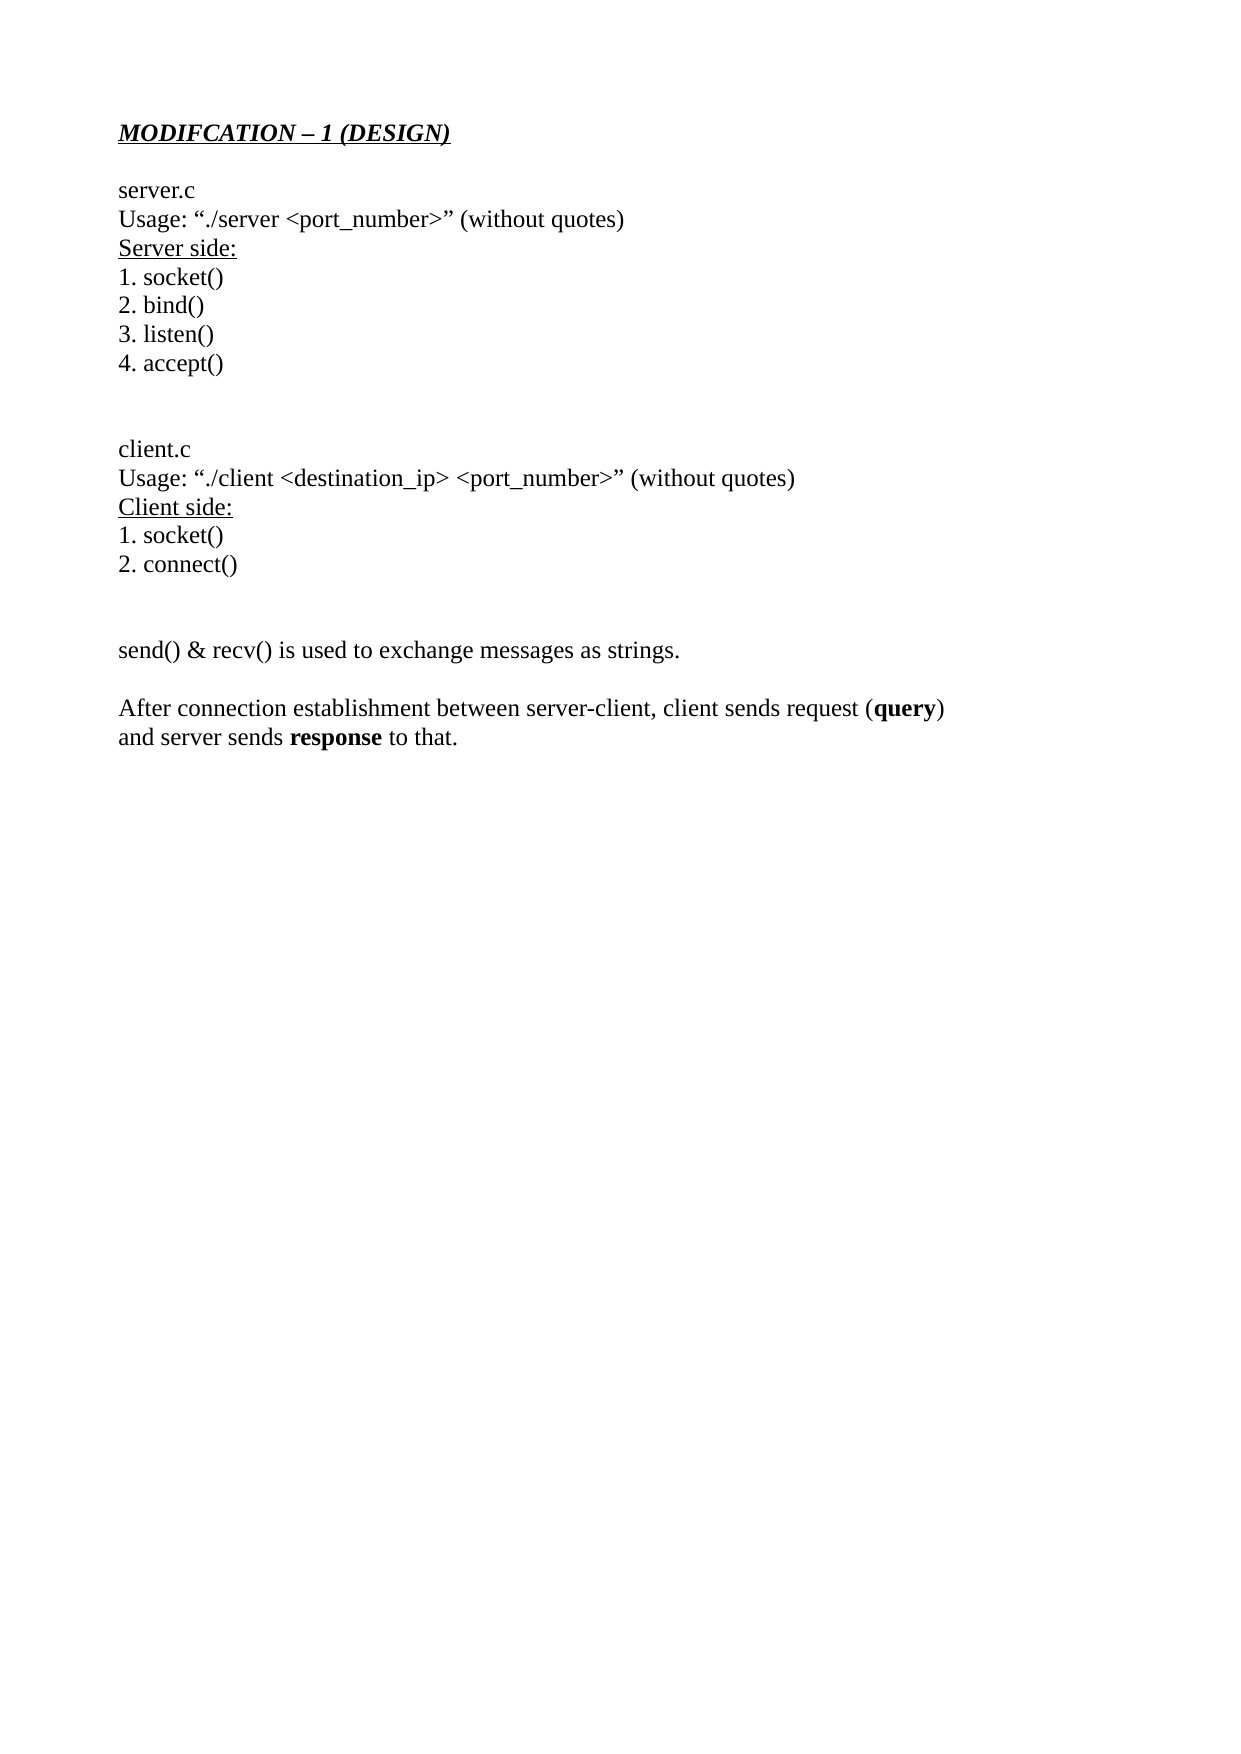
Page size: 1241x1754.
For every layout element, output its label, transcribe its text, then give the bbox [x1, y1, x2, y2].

text server.c [118, 176, 1122, 204]
text Server side: [118, 233, 1122, 262]
text 1. socket() [118, 262, 1122, 291]
text 2. connect() [118, 549, 1122, 578]
text Client side: [118, 492, 1122, 521]
text Usage: “./server <port_number>” (without quotes) [118, 204, 1122, 233]
text MODIFCATION – 1 (DESIGN) [118, 118, 1122, 147]
text and server sends response to that. [118, 722, 1122, 751]
text Usage: “./client <destination_ip> <port_number>” (without quotes) [118, 463, 1122, 492]
text 1. socket() [118, 521, 1122, 549]
text 2. bind() [118, 291, 1122, 319]
text client.c [118, 434, 1122, 463]
text send() & recv() is used to exchange messages as strings. [118, 636, 1122, 664]
text 3. listen() [118, 319, 1122, 348]
text After connection establishment between server-client, client sends request (query) [118, 693, 1122, 722]
text 4. accept() [118, 348, 1122, 377]
